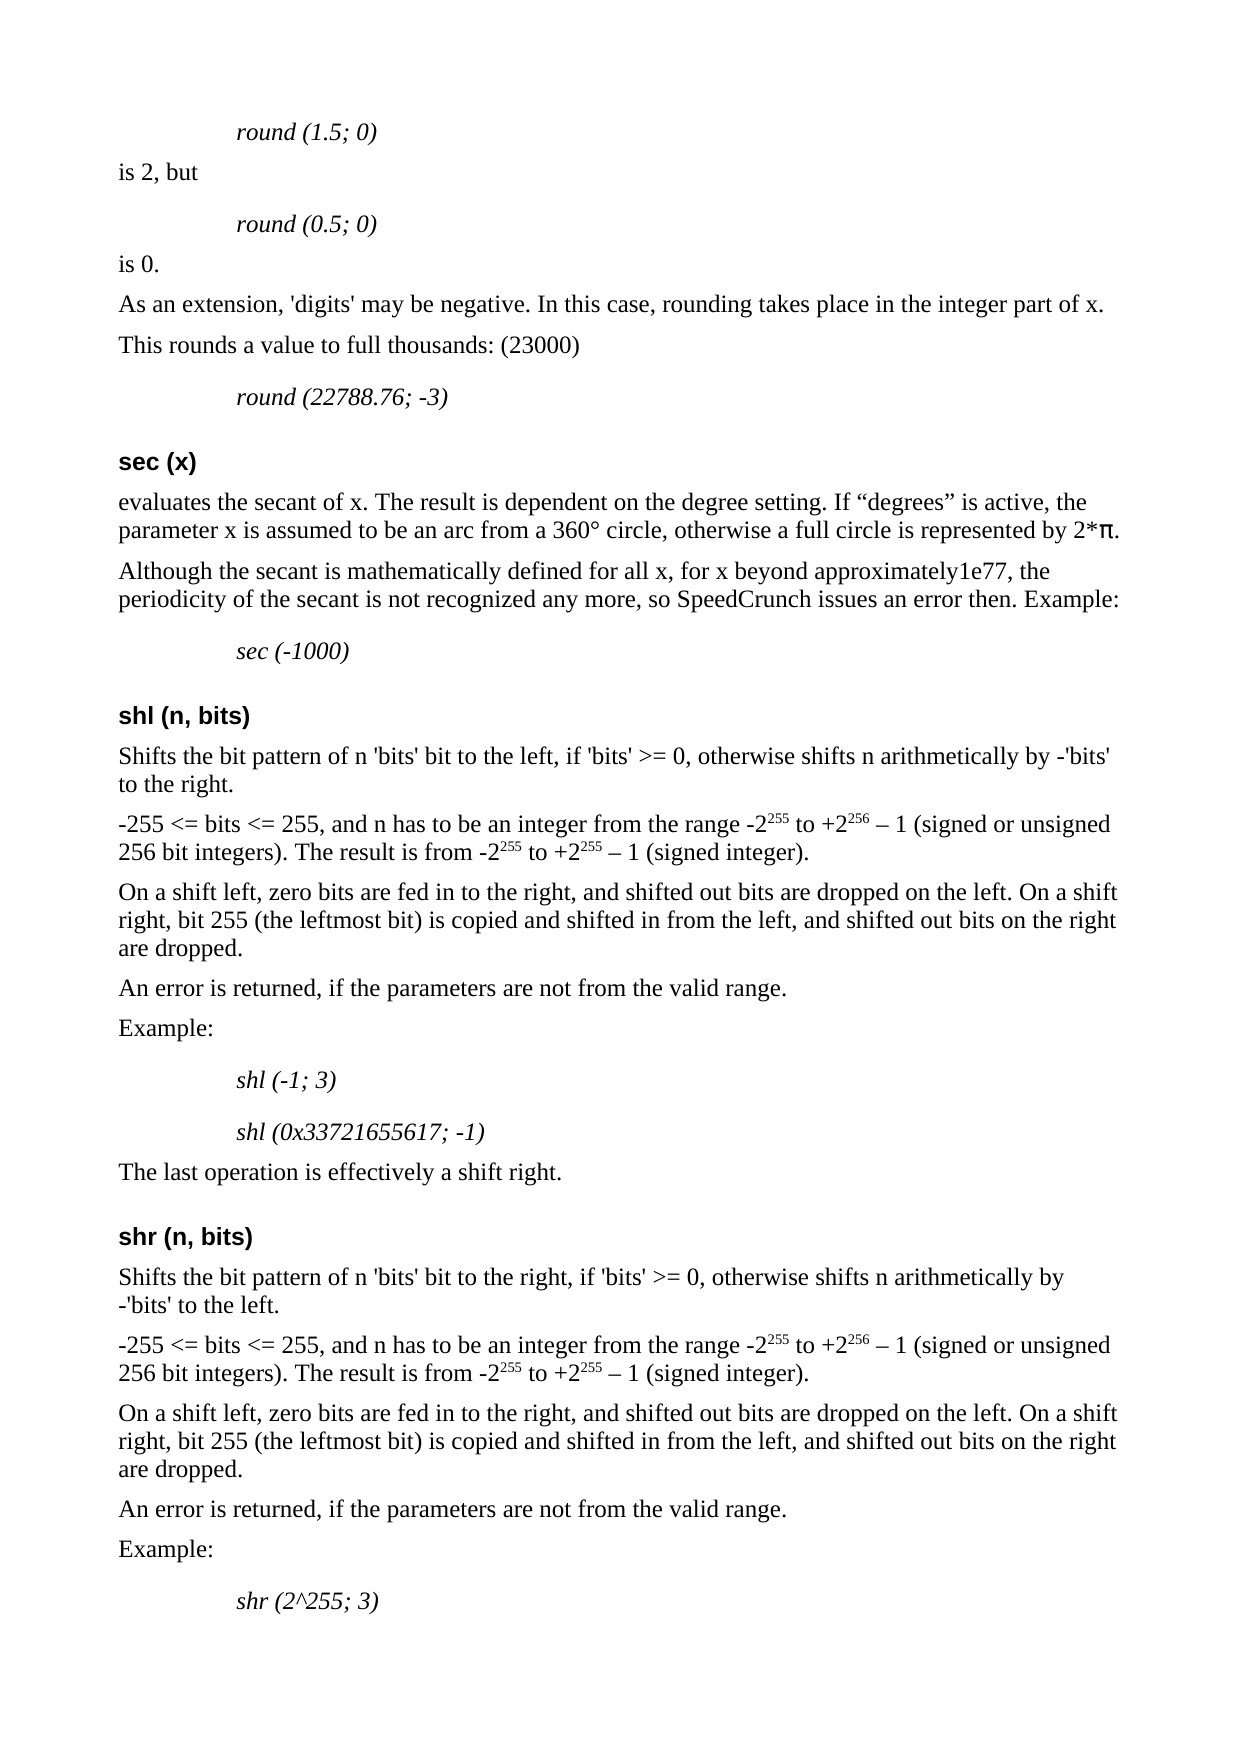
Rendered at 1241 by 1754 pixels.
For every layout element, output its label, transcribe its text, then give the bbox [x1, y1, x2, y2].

text Although the secant is mathematically defined for all x, for x beyond approximately1e77, the periodicity of the secant is not recognized any more, so SpeedCrunch issues an error then. Example: [118, 557, 1122, 613]
text On a shift left, zero bits are fed in to the right, and shifted out bits are dropped on the left. On a shift right, bit 255 (the leftmost bit) is copied and shifted in from the left, and shifted out bits on the right are dropped. [118, 878, 1122, 961]
text This rounds a value to full thousands: (23000) [118, 331, 1122, 358]
text is 0. [118, 250, 1122, 278]
subtitle shr (n, bits) [118, 1223, 1122, 1251]
text -255 <= bits <= 255, and n has to be an integer from the range -2255 to +2256 – 1 (signed or unsigned 256 bit integers). The result is from -2255 to +2255 – 1 (signed integer). [118, 810, 1122, 866]
text The last operation is effectively a shift right. [118, 1158, 1122, 1186]
text Example: [118, 1535, 1122, 1563]
text Shifts the bit pattern of n 'bits' bit to the right, if 'bits' >= 0, otherwise shifts n arithmetically by -'bits' to the left. [118, 1263, 1122, 1319]
text Example: [118, 1014, 1122, 1042]
text On a shift left, zero bits are fed in to the right, and shifted out bits are dropped on the left. On a shift right, bit 255 (the leftmost bit) is copied and shifted in from the left, and shifted out bits on the right are dropped. [118, 1399, 1122, 1482]
text round (22788.76; -3) [236, 383, 1122, 410]
subtitle shl (n, bits) [118, 702, 1122, 730]
text An error is returned, if the parameters are not from the valid range. [118, 1495, 1122, 1523]
text -255 <= bits <= 255, and n has to be an integer from the range -2255 to +2256 – 1 (signed or unsigned 256 bit integers). The result is from -2255 to +2255 – 1 (signed integer). [118, 1331, 1122, 1387]
text An error is returned, if the parameters are not from the valid range. [118, 974, 1122, 1002]
text shr (2^255; 3) [236, 1587, 1122, 1615]
text shl (-1; 3) [236, 1066, 1122, 1094]
text As an extension, 'digits' may be negative. In this case, rounding takes place in the integer part of x. [118, 291, 1122, 318]
text round (1.5; 0) [236, 118, 1122, 146]
subtitle sec (x) [118, 448, 1122, 476]
text evaluates the secant of x. The result is dependent on the degree setting. If “degrees” is active, the parameter x is assumed to be an arc from a 360° circle, otherwise a full circle is represented by 2*π. [118, 488, 1122, 545]
text round (0.5; 0) [236, 210, 1122, 238]
text Shifts the bit pattern of n 'bits' bit to the left, if 'bits' >= 0, otherwise shifts n arithmetically by -'bits' to the right. [118, 742, 1122, 798]
text sec (-1000) [236, 637, 1122, 665]
text shl (0x33721655617; -1) [236, 1118, 1122, 1146]
text is 2, but [118, 158, 1122, 186]
